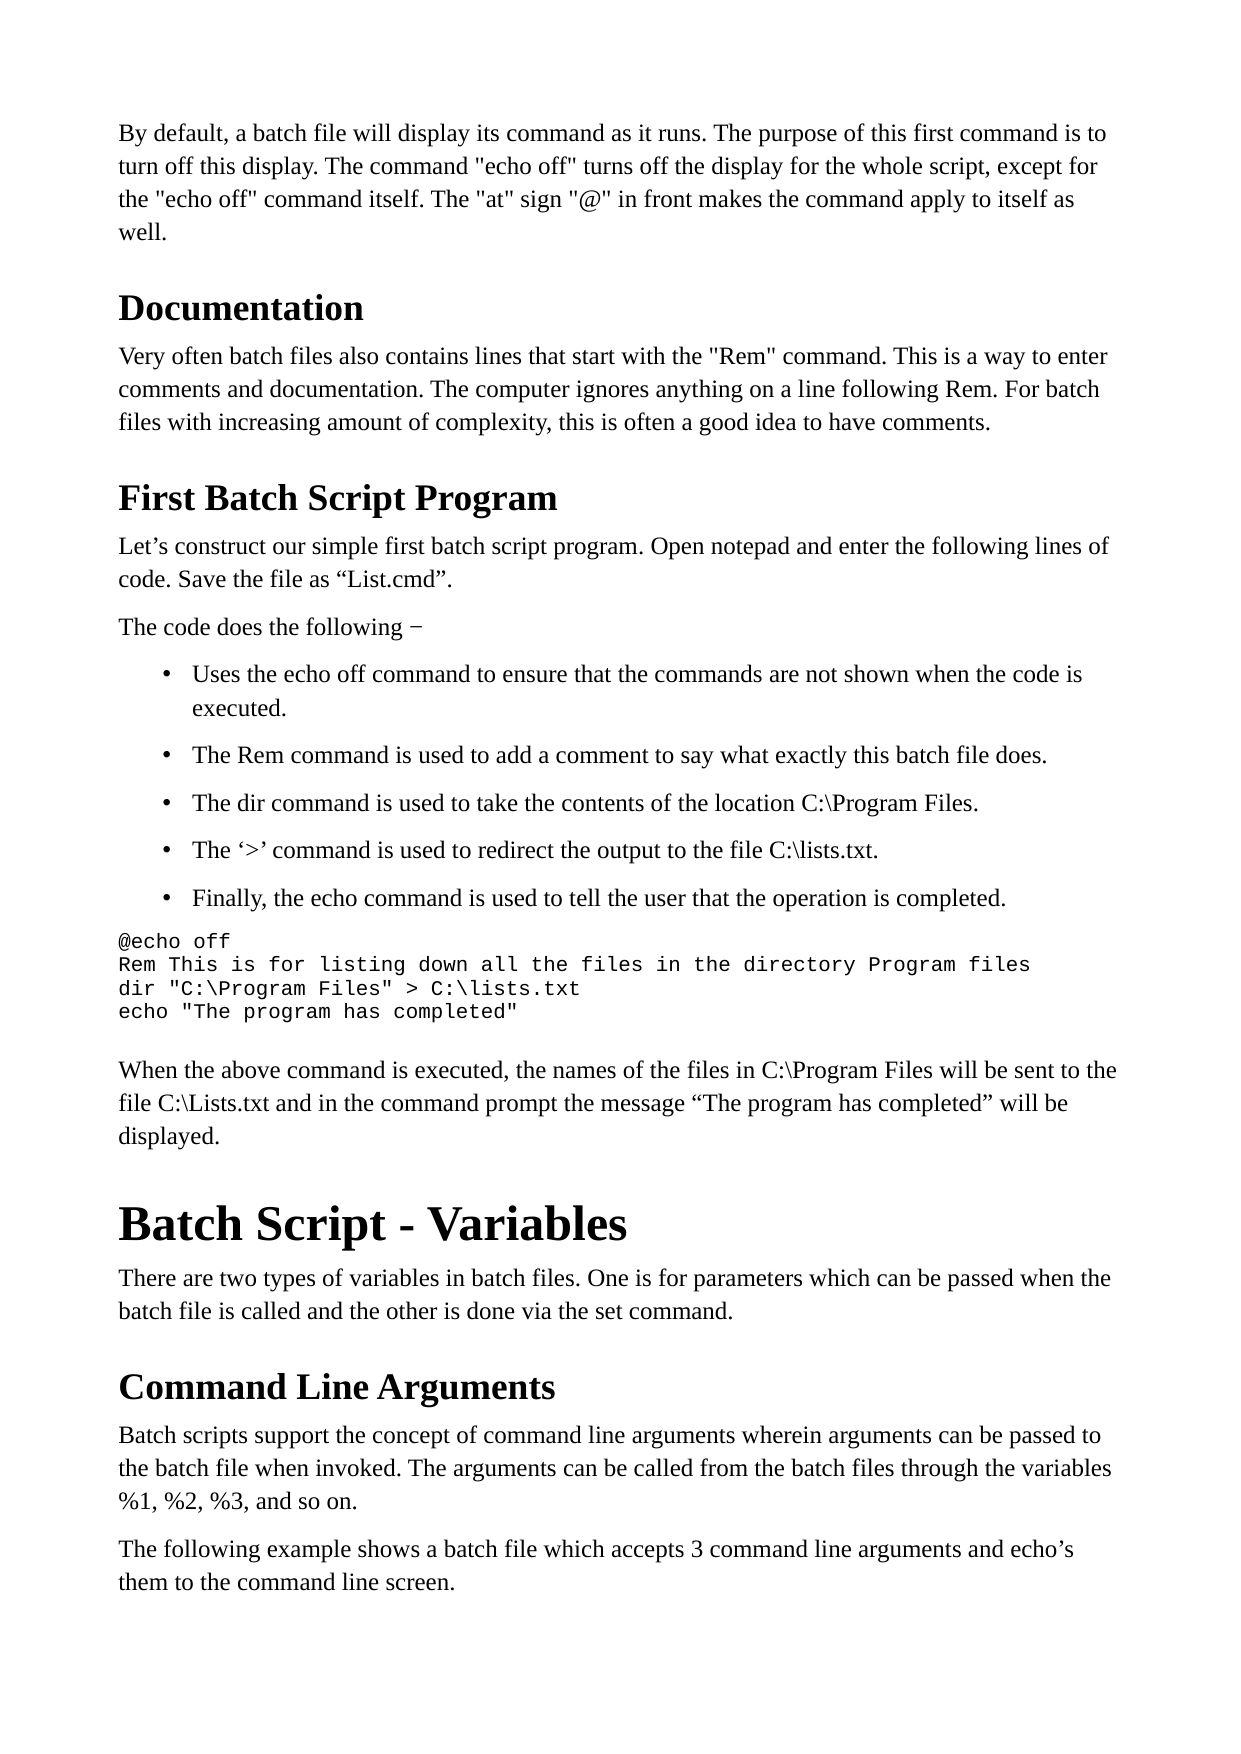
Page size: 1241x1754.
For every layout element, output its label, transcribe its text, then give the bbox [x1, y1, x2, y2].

subtitle Documentation [118, 286, 1122, 329]
text @echo off [118, 931, 1122, 954]
subtitle Command Line Arguments [118, 1365, 1122, 1408]
subtitle First Batch Script Program [118, 476, 1122, 519]
subtitle Batch Script - Variables [118, 1193, 1122, 1251]
text The code does the following − [118, 612, 1122, 641]
text When the above command is executed, the names of the files in C:\Program Files will be sent to the file C:\Lists.txt and in the command prompt the message “The program has completed” will be displayed. [118, 1055, 1122, 1149]
text By default, a batch file will display its command as it runs. The purpose of this first command is to turn off this display. The command "echo off" turns off the display for the whole script, except for the "echo off" command itself. The "at" sign "@" in front makes the command apply to itself as well. [118, 118, 1122, 246]
text There are two types of variables in batch files. One is for parameters which can be passed when the batch file is called and the other is done via the set command. [118, 1263, 1122, 1325]
text Rem This is for listing down all the files in the directory Program files [118, 954, 1122, 978]
text The following example shows a batch file which accepts 3 command line arguments and echo’s them to the command line screen. [118, 1534, 1122, 1596]
list Uses the echo off command to ensure that the commands are not shown when the code is executed. [162, 659, 1122, 721]
list The dir command is used to take the contents of the location C:\Program Files. [162, 788, 1122, 817]
list The ‘>’ command is used to redirect the output to the file C:\lists.txt. [162, 835, 1122, 864]
text dir "C:\Program Files" > C:\lists.txt [118, 978, 1122, 1002]
text Very often batch files also contains lines that start with the "Rem" command. This is a way to enter comments and documentation. The computer ignores anything on a line following Rem. For batch files with increasing amount of complexity, this is often a good idea to have comments. [118, 341, 1122, 436]
text Batch scripts support the concept of command line arguments wherein arguments can be passed to the batch file when invoked. The arguments can be called from the batch files through the variables %1, %2, %3, and so on. [118, 1420, 1122, 1515]
list The Rem command is used to add a comment to say what exactly this batch file does. [162, 740, 1122, 769]
text echo "The program has completed" [118, 1002, 1122, 1025]
text Let’s construct our simple first batch script program. Open notepad and enter the following lines of code. Save the file as “List.cmd”. [118, 531, 1122, 593]
list Finally, the echo command is used to tell the user that the operation is completed. [162, 883, 1122, 912]
